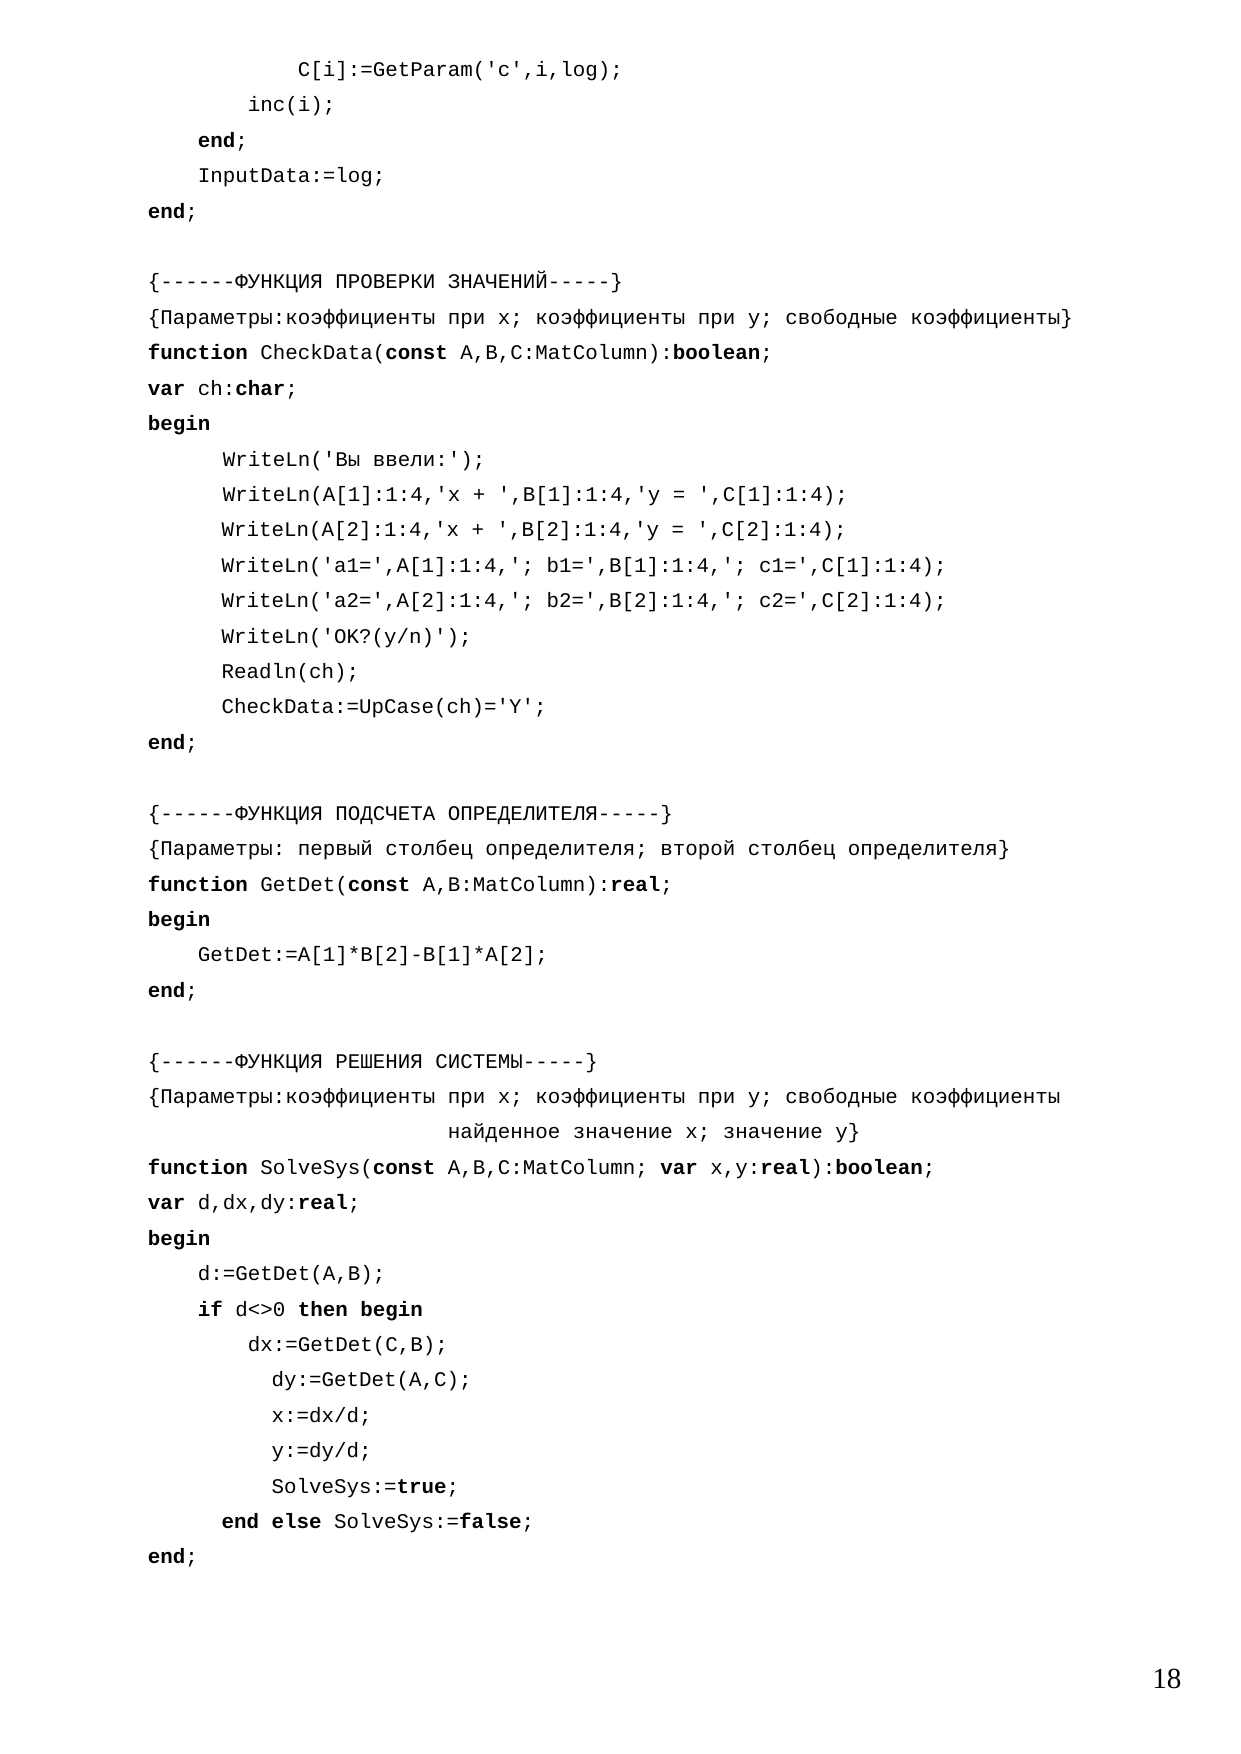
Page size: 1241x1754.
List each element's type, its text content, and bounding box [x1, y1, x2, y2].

text {Параметры:коэффициенты при х; коэффициенты при у; свободные коэффициенты [148, 1086, 1181, 1110]
text end; [148, 1547, 1181, 1570]
text var d,dx,dy:real; [148, 1192, 1181, 1216]
text C[i]:=GetParam('c',i,log); [148, 59, 1181, 83]
text SolveSys:=true; [148, 1476, 1181, 1499]
text {Параметры:коэффициенты при х; коэффициенты при у; свободные коэффициенты} [148, 307, 1181, 331]
text end; [148, 201, 1181, 224]
text y:=dy/d; [148, 1440, 1181, 1464]
text WriteLn('a1=',A[1]:1:4,'; b1=',B[1]:1:4,'; c1=',C[1]:1:4); [148, 555, 1181, 578]
text InputData:=log; [148, 165, 1181, 189]
text function GetDet(const A,B:MatColumn):real; [148, 874, 1181, 897]
text WriteLn(A[1]:1:4,'x + ',B[1]:1:4,'y = ',C[1]:1:4); [148, 484, 1181, 508]
text {Параметры: первый столбец определителя; второй столбец определителя} [148, 838, 1181, 862]
text begin [148, 1228, 1181, 1251]
text найденное значение х; значение у} [148, 1122, 1181, 1145]
text end else SolveSys:=false; [148, 1511, 1181, 1535]
text {------ФУНКЦИЯ РЕШЕНИЯ СИСТЕМЫ-----} [148, 1051, 1181, 1074]
text {------ФУНКЦИЯ ПРОВЕРКИ ЗНАЧЕНИЙ-----} [148, 272, 1181, 295]
text if d<>0 then begin [148, 1299, 1181, 1322]
text begin [148, 413, 1181, 437]
text end; [148, 732, 1181, 756]
text begin [148, 909, 1181, 933]
text x:=dx/d; [148, 1405, 1181, 1428]
text WriteLn('OK?(y/n)'); [148, 626, 1181, 649]
text CheckData:=UpCase(ch)='Y'; [148, 697, 1181, 720]
text GetDet:=A[1]*B[2]-B[1]*A[2]; [148, 944, 1181, 968]
text dy:=GetDet(A,C); [148, 1369, 1181, 1393]
text dx:=GetDet(C,B); [148, 1334, 1181, 1358]
text var ch:char; [148, 378, 1181, 401]
text inc(i); [148, 94, 1181, 118]
text WriteLn('Вы ввели:'); [148, 449, 1181, 472]
text function CheckData(const A,B,C:MatColumn):boolean; [148, 342, 1181, 366]
text d:=GetDet(A,B); [148, 1263, 1181, 1287]
text end; [148, 130, 1181, 153]
text WriteLn(A[2]:1:4,'x + ',B[2]:1:4,'y = ',C[2]:1:4); [148, 519, 1181, 543]
text WriteLn('a2=',A[2]:1:4,'; b2=',B[2]:1:4,'; c2=',C[2]:1:4); [148, 590, 1181, 614]
text Readln(ch); [148, 661, 1181, 685]
text {------ФУНКЦИЯ ПОДСЧЕТА ОПРЕДЕЛИТЕЛЯ-----} [148, 803, 1181, 826]
text function SolveSys(const A,B,C:MatColumn; var x,y:real):boolean; [148, 1157, 1181, 1181]
text end; [148, 980, 1181, 1003]
